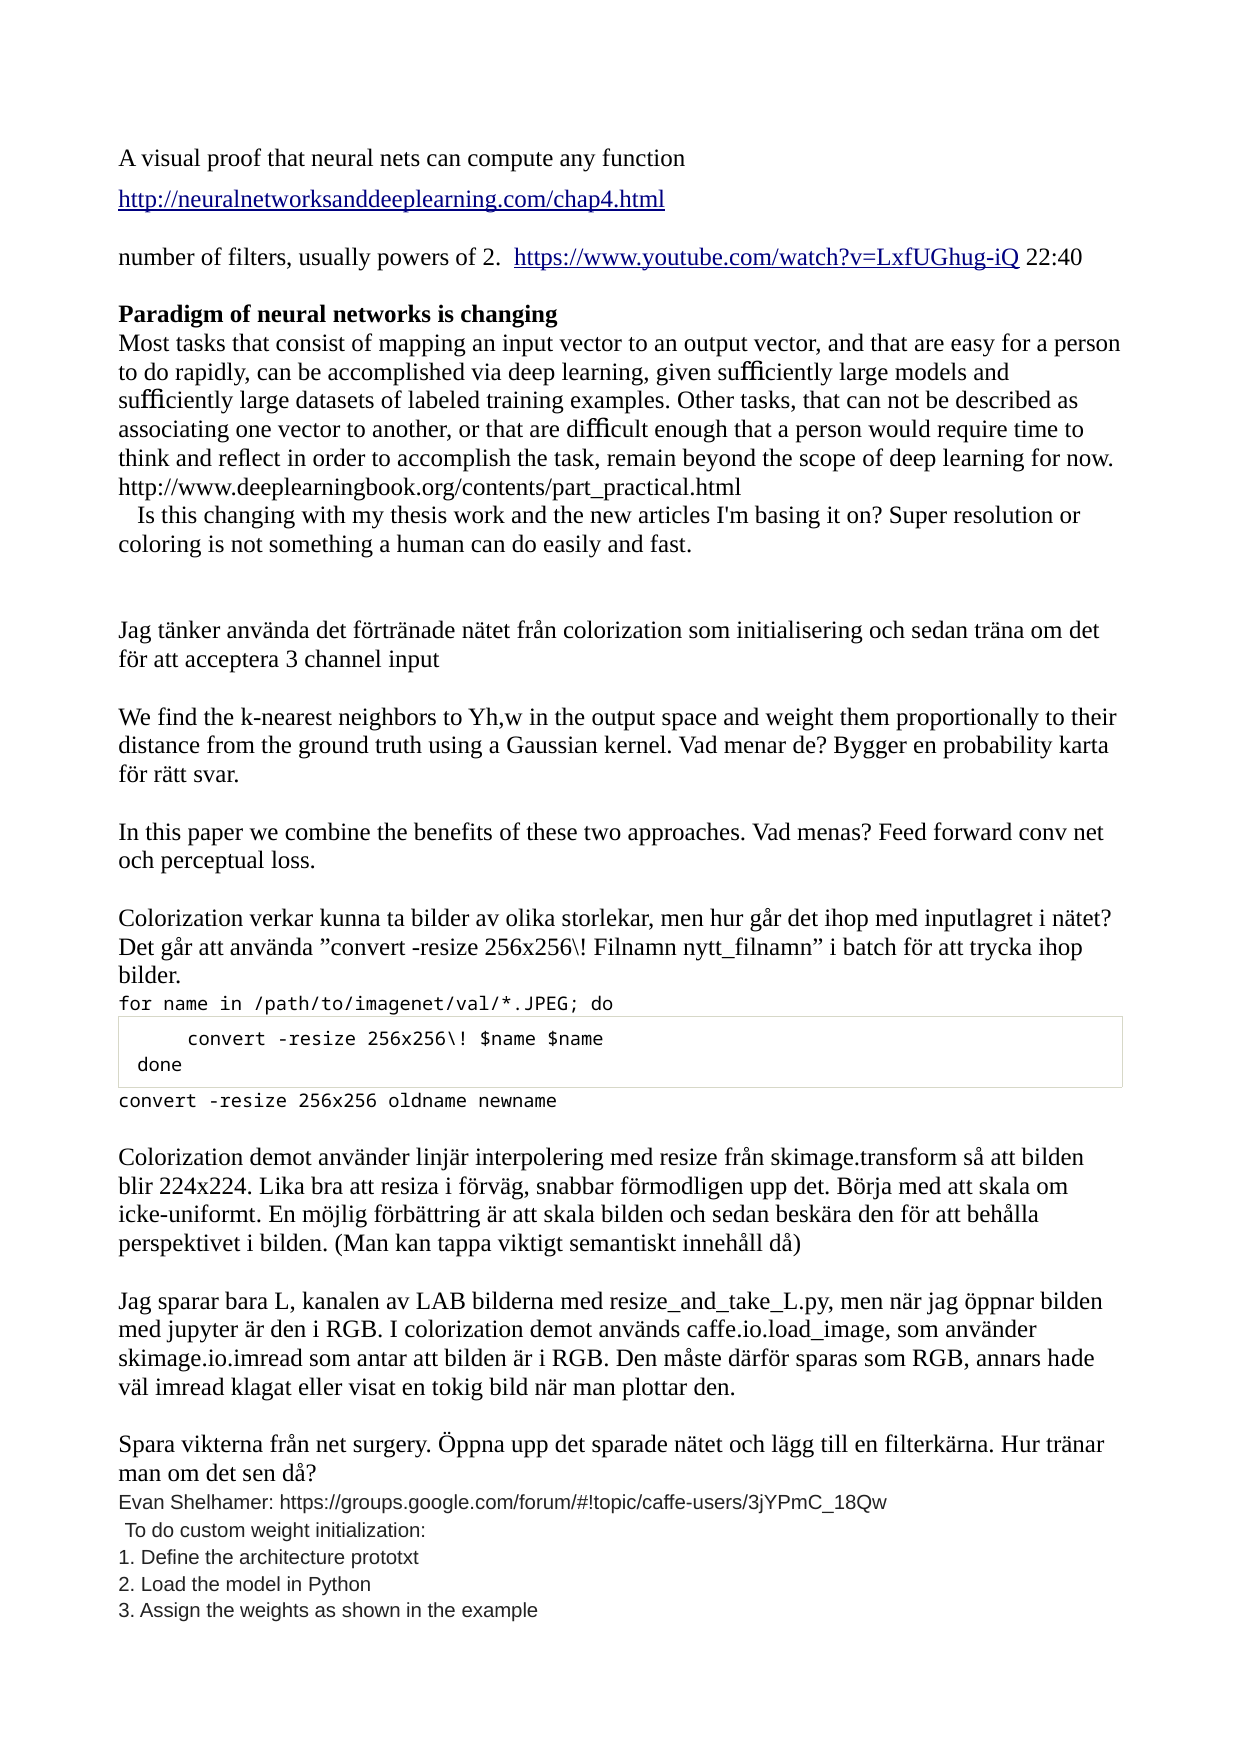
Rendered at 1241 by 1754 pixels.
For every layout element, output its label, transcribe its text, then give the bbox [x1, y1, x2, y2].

text Jag tänker använda det förtränade nätet från colorization som initialisering och sedan träna om det [118, 616, 1122, 644]
text för att acceptera 3 channel input [118, 644, 1122, 673]
text number of filters, usually powers of 2. https://www.youtube.com/watch?v=LxfUGhug-iQ 22:40 [118, 242, 1122, 271]
text In this paper we combine the benefits of these two approaches. Vad menas? Feed forward conv net och perceptual loss. [118, 817, 1122, 874]
text Most tasks that consist of mapping an input vector to an output vector, and that are easy for a person to do rapidly, can be accomplished via deep learning, given suﬃciently large models and suﬃciently large datasets of labeled training examples. Other tasks, that can not be described as associating one vector to another, or that are diﬃcult enough that a person would require time to think and reﬂect in order to accomplish the task, remain beyond the scope of deep learning for now. http://www.deeplearningbook.org/contents/part_practical.html [118, 328, 1122, 501]
text Is this changing with my thesis work and the new articles I'm basing it on? Super resolution or coloring is not something a human can do easily and fast. [118, 501, 1122, 558]
text We find the k-nearest neighbors to Yh,w in the output space and weight them proportionally to their distance from the ground truth using a Gaussian kernel. Vad menar de? Bygger en probability karta för rätt svar. [118, 702, 1122, 788]
text for name in /path/to/imagenet/val/*.JPEG; do [118, 989, 1122, 1016]
text Jag sparar bara L, kanalen av LAB bilderna med resize_and_take_L.py, men när jag öppnar bilden med jupyter är den i RGB. I colorization demot används caffe.io.load_image, som använder skimage.io.imread som antar att bilden är i RGB. Den måste därför sparas som RGB, annars hade väl imread klagat eller visat en tokig bild när man plottar den. [118, 1286, 1122, 1401]
text Colorization verkar kunna ta bilder av olika storlekar, men hur går det ihop med inputlagret i nätet? Det går att använda ”convert -resize 256x256\! Filnamn nytt_filnamn” i batch för att trycka ihop bilder. [118, 903, 1122, 989]
text Paradigm of neural networks is changing [118, 299, 1122, 328]
text Evan Shelhamer: https://groups.google.com/forum/#!topic/caffe-users/3jYPmC_18Qw [118, 1487, 1122, 1514]
text http://neuralnetworksanddeeplearning.com/chap4.html [118, 184, 1122, 213]
text done [119, 1042, 1122, 1087]
text Spara vikterna från net surgery. Öppna upp det sparade nätet och lägg till en filterkärna. Hur tränar man om det sen då? [118, 1429, 1122, 1487]
text convert -resize 256x256\! $name $name [119, 1017, 1122, 1042]
text convert -resize 256x256 oldname newname [118, 1088, 1122, 1113]
subtitle A visual proof that neural nets can compute any function [118, 143, 1122, 172]
text Colorization demot använder linjär interpolering med resize från skimage.transform så att bilden blir 224x224. Lika bra att resiza i förväg, snabbar förmodligen upp det. Börja med att skala om icke-uniformt. En möjlig förbättring är att skala bilden och sedan beskära den för att behålla perspektivet i bilden. (Man kan tappa viktigt semantiskt innehåll då) [118, 1142, 1122, 1257]
text To do custom weight initialization: 1. Define the architecture prototxt 2. Load the model in Python 3. Assign the weights as shown in the example [118, 1514, 1122, 1622]
